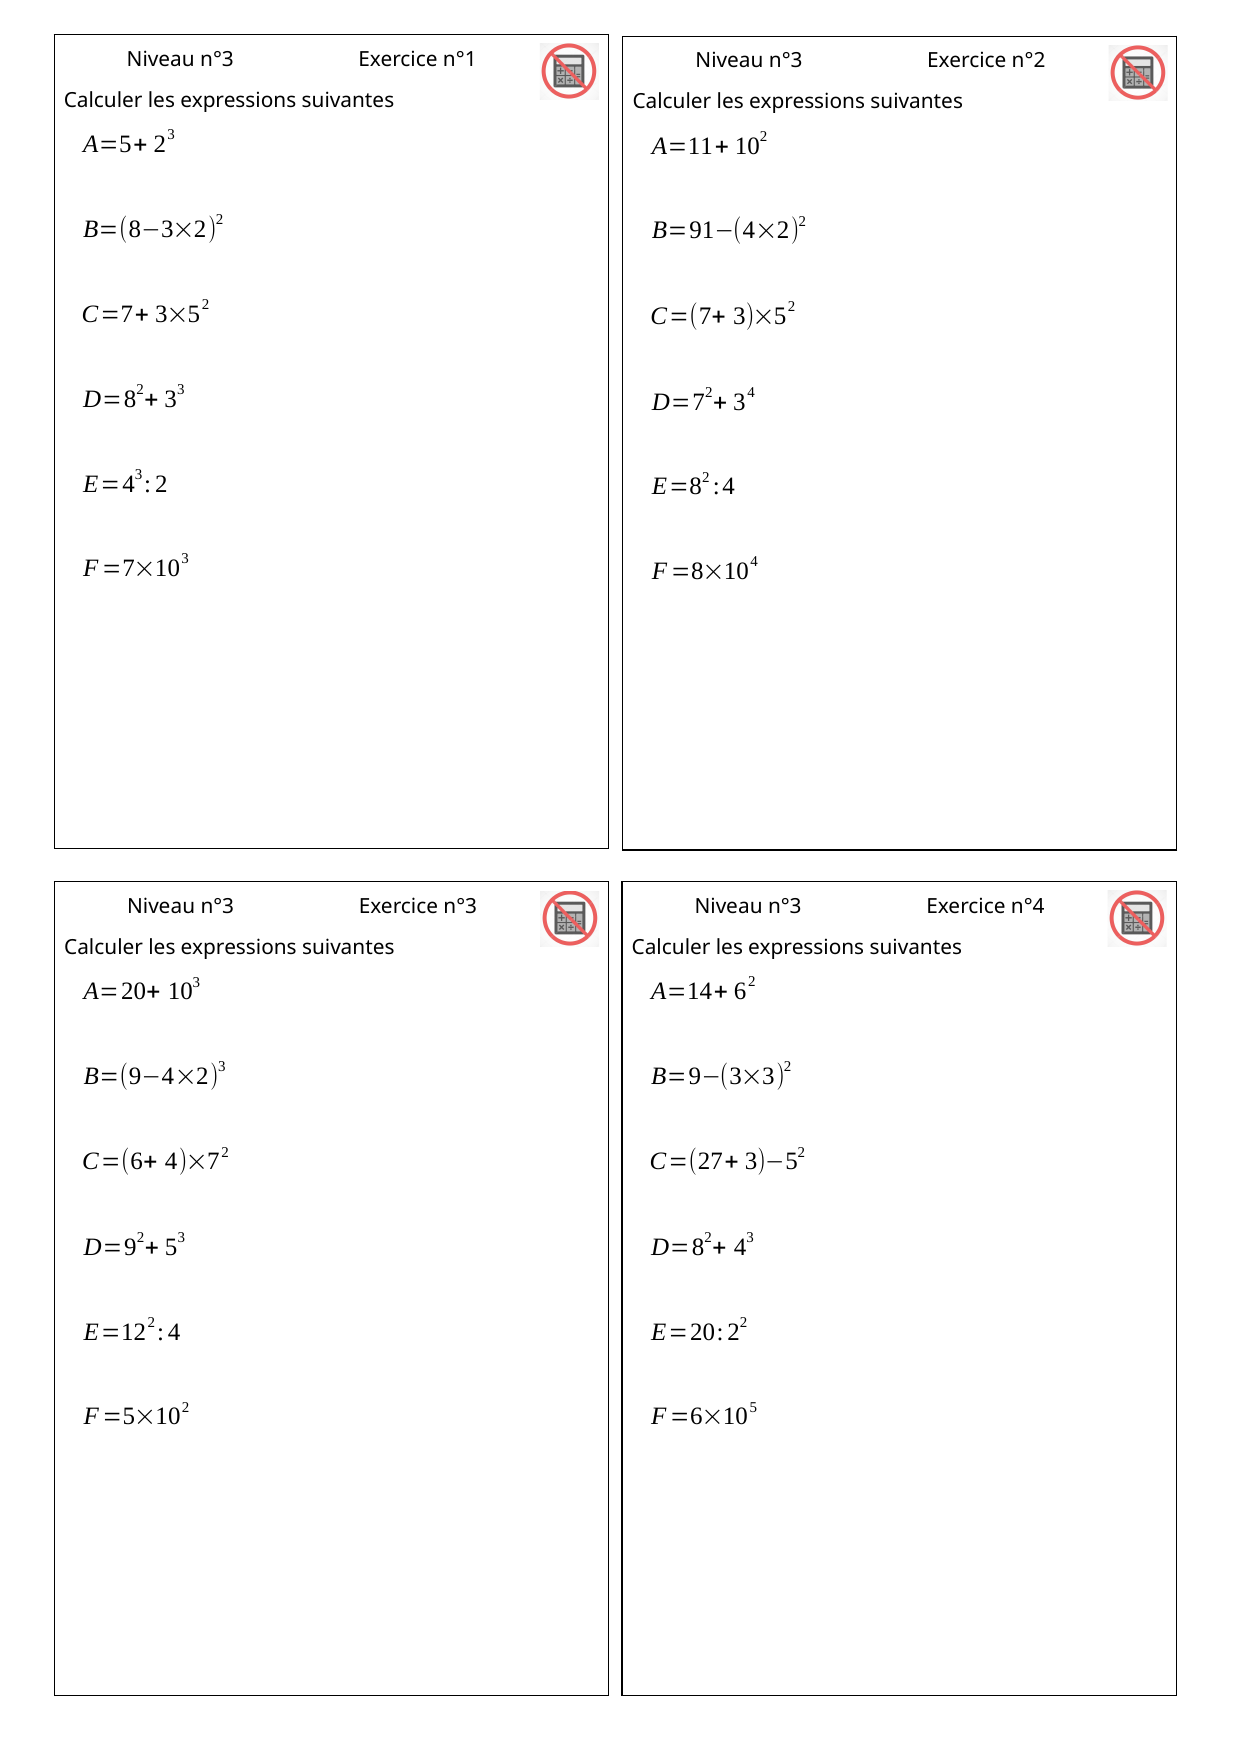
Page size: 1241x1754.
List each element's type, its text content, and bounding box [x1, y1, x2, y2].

picture [539, 43, 599, 100]
text Calculer les expressions suivantes [64, 932, 599, 960]
picture [540, 891, 600, 947]
text Niveau n°3 Exercice n°3 [64, 891, 540, 919]
text Calculer les expressions suivantes [55, 882, 608, 1695]
text Niveau n°3 Exercice n°2 [632, 46, 1108, 74]
text Calculer les expressions suivantes [631, 932, 1167, 960]
picture [1108, 45, 1168, 101]
text Calculer les expressions suivantes [63, 85, 599, 113]
text Niveau n°3 Exercice n°1 [63, 44, 539, 72]
picture [1107, 890, 1167, 947]
text Niveau n°3 Exercice n°4 [631, 891, 1107, 919]
text Calculer les expressions suivantes [623, 882, 1176, 1695]
text Calculer les expressions suivantes [632, 86, 1167, 115]
